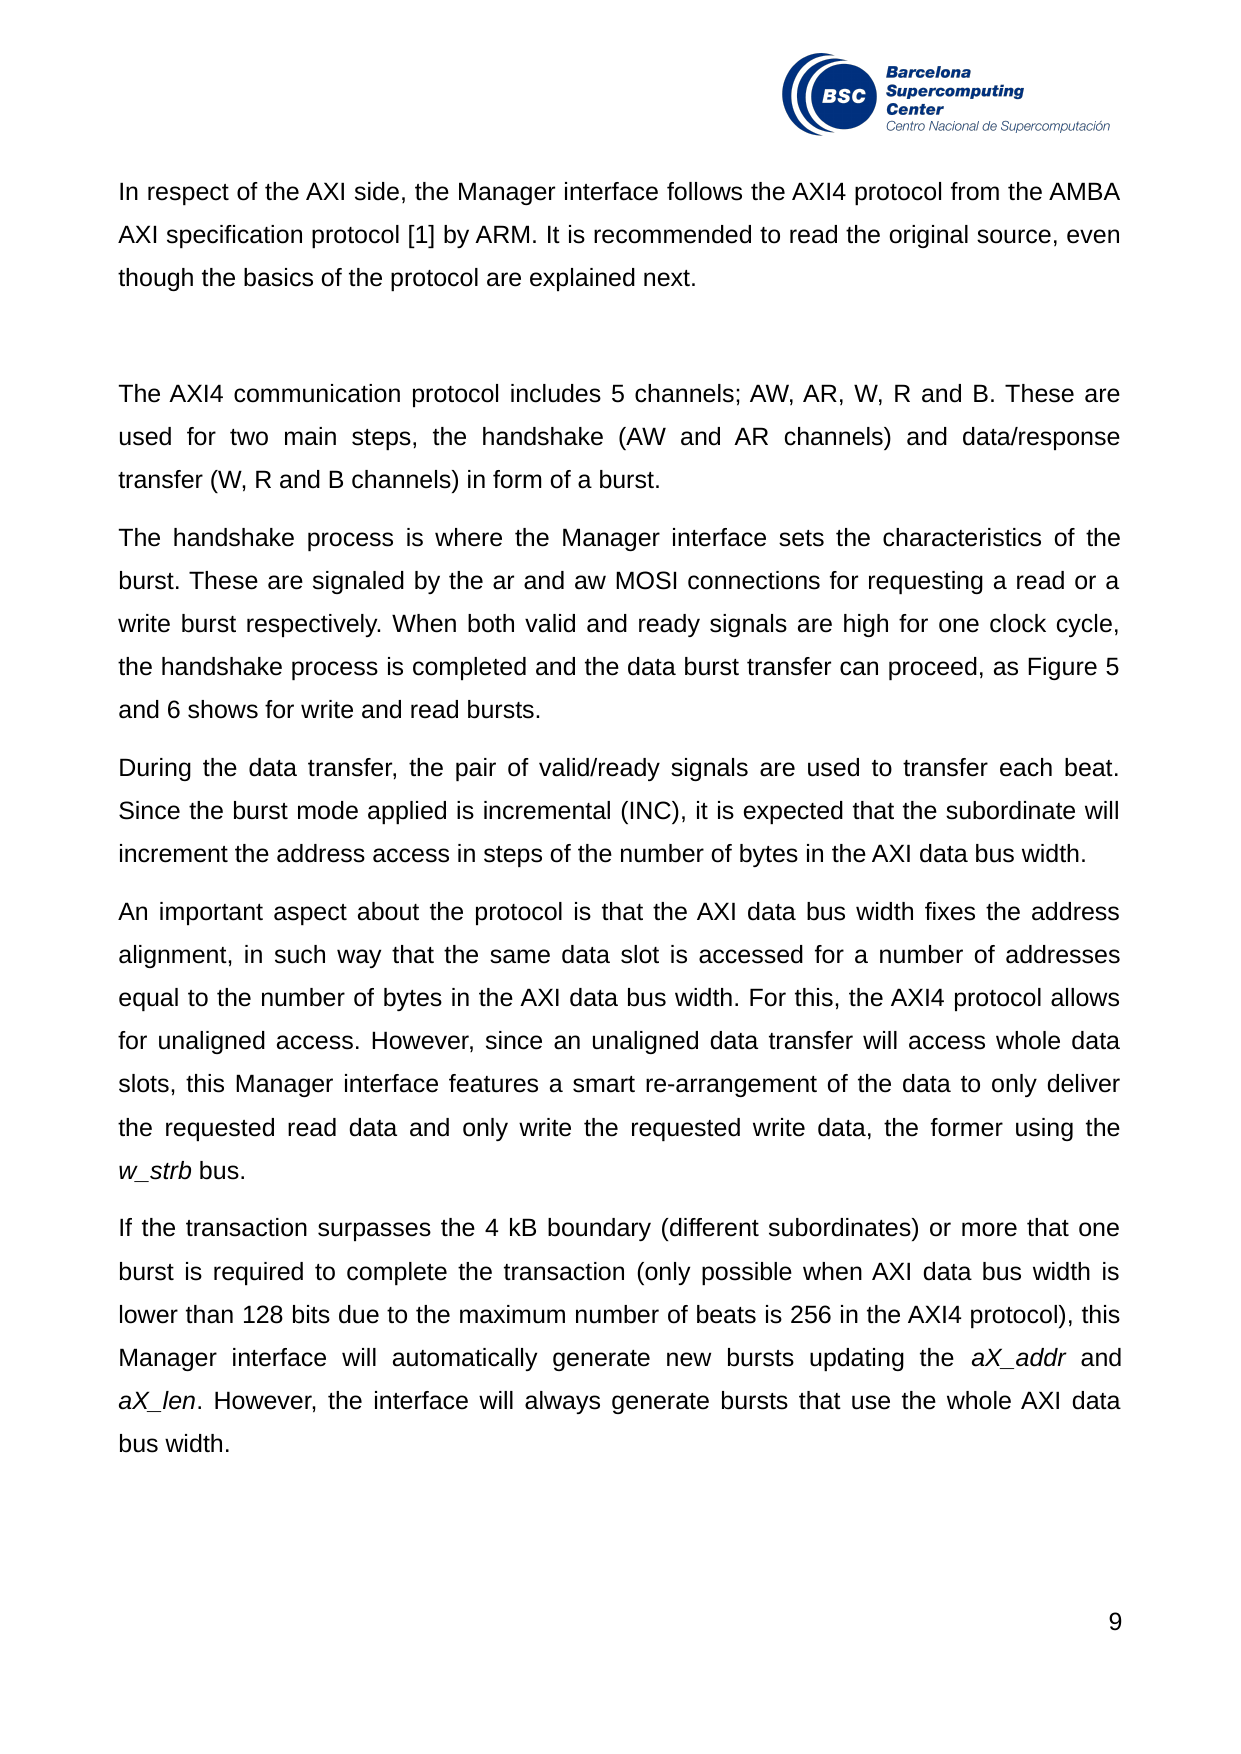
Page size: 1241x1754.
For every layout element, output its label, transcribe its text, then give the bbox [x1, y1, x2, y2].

picture [780, 49, 1112, 138]
text In respect of the AXI side, the Manager interface follows the AXI4 protocol from the AMBA AXI specification protocol [1] by ARM. It is recommended to read the original source, even though the basics of the protocol are explained next. [118, 177, 1122, 292]
text If the transaction surpasses the 4 kB boundary (different subordinates) or more that one burst is required to complete the transaction (only possible when AXI data bus width is lower than 128 bits due to the maximum number of beats is 256 in the AXI4 protocol), this Manager interface will automatically generate new bursts updating the aX_addr and aX_len. However, the interface will always generate bursts that use the whole AXI data bus width. [118, 1213, 1122, 1458]
text The AXI4 communication protocol includes 5 channels; AW, AR, W, R and B. These are used for two main steps, the handshake (AW and AR channels) and data/response transfer (W, R and B channels) in form of a burst. [118, 379, 1122, 494]
text During the data transfer, the pair of valid/ready signals are used to transfer each beat. Since the burst mode applied is incremental (INC), it is expected that the subordinate will increment the address access in steps of the number of bytes in the AXI data bus width. [118, 753, 1122, 868]
text An important aspect about the protocol is that the AXI data bus width fixes the address alignment, in such way that the same data slot is accessed for a number of addresses equal to the number of bytes in the AXI data bus width. For this, the AXI4 protocol allows for unaligned access. However, since an unaligned data transfer will access whole data slots, this Manager interface features a smart re-arrangement of the data to only deliver the requested read data and only write the requested write data, the former using the w_strb bus. [118, 897, 1122, 1184]
text The handshake process is where the Manager interface sets the characteristics of the burst. These are signaled by the ar and aw MOSI connections for requesting a read or a write burst respectively. When both valid and ready signals are high for one clock cycle, the handshake process is completed and the data burst transfer can proceed, as Figure 5 and 6 shows for write and read bursts. [118, 523, 1122, 724]
